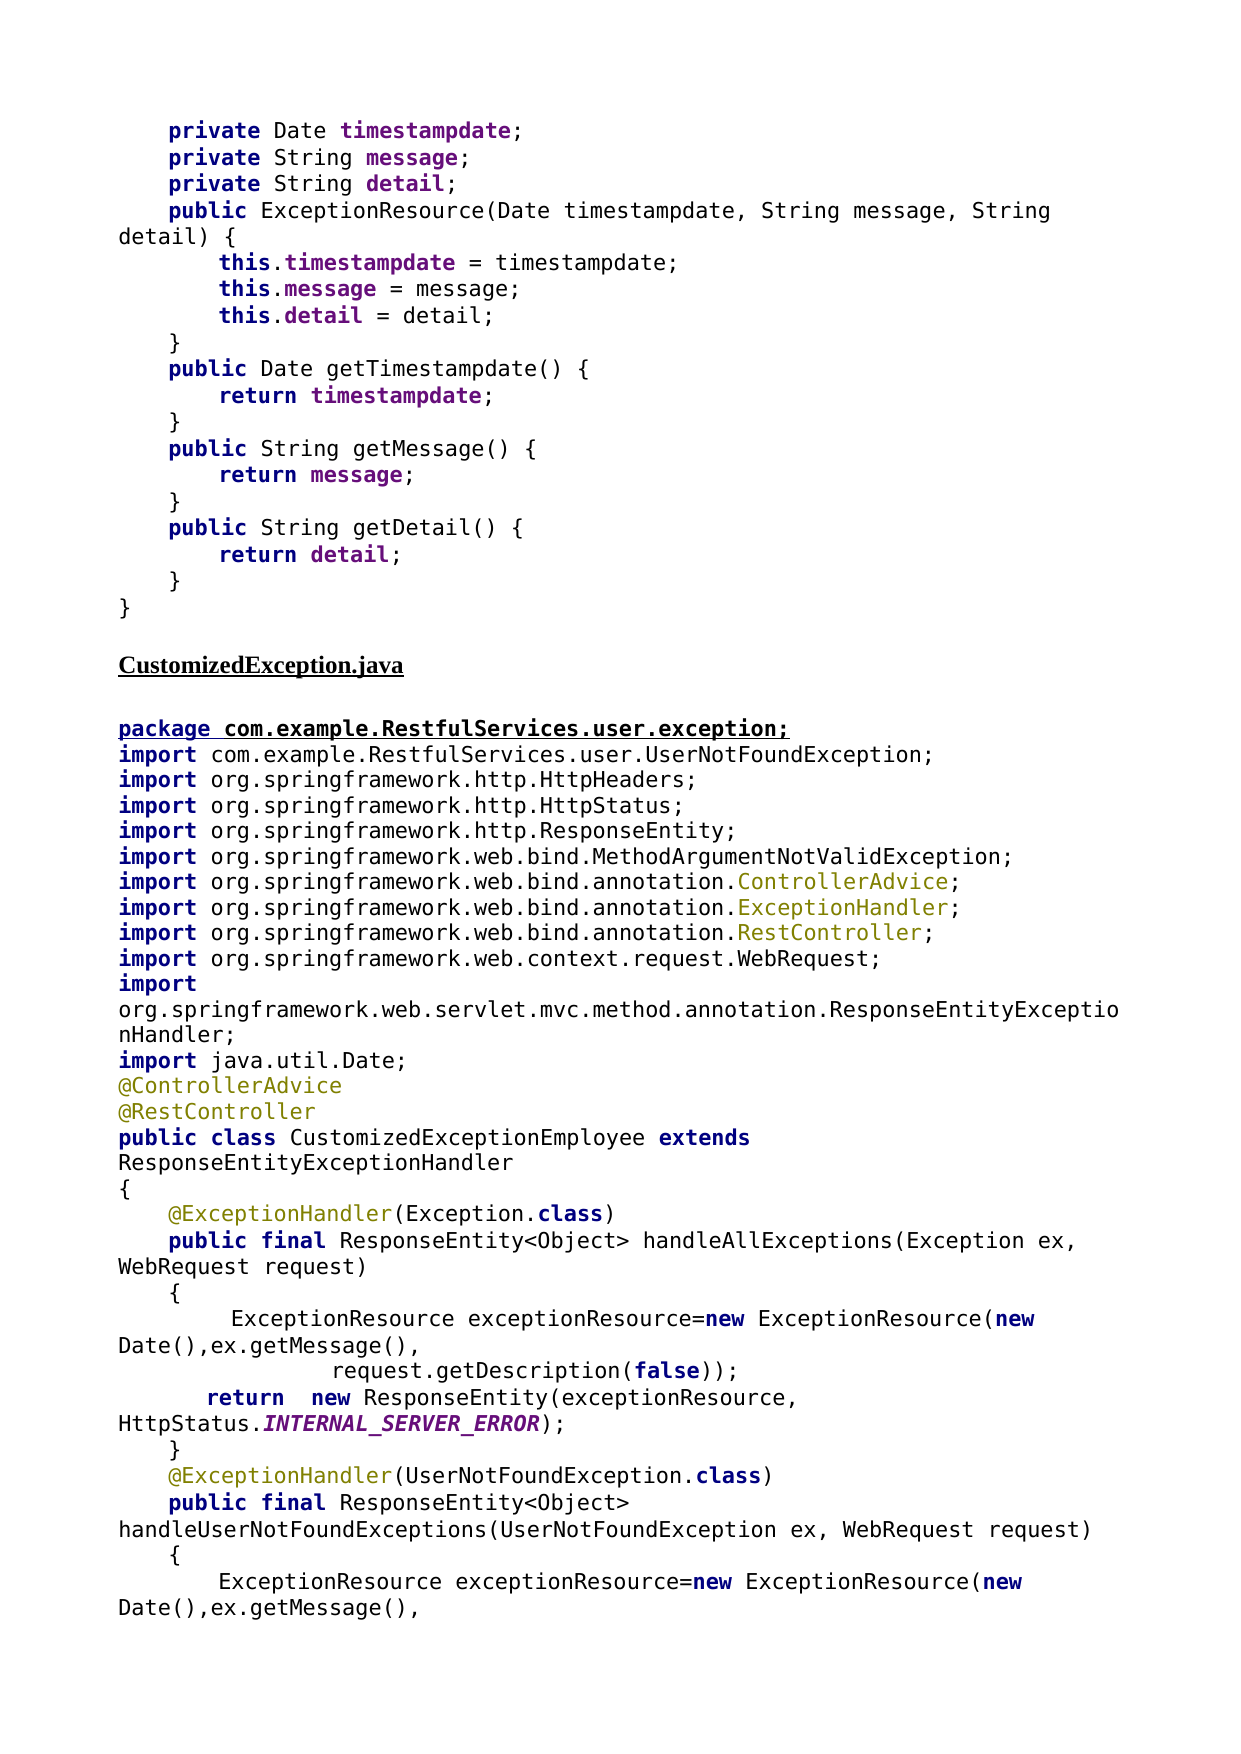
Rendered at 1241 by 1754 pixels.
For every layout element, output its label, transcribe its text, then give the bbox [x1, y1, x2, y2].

text this.message = message; [118, 276, 1122, 303]
text } [118, 409, 1122, 436]
text import org.springframework.web.context.request.WebRequest; [118, 946, 1122, 971]
text private Date timestampdate; [118, 118, 1122, 145]
text import org.springframework.web.bind.annotation.ControllerAdvice; [118, 869, 1122, 895]
text public String getDetail() { [118, 516, 1122, 542]
text package com.example.RestfulServices.user.exception; [118, 716, 1122, 742]
text import org.springframework.web.bind.annotation.ExceptionHandler; [118, 895, 1122, 920]
text ExceptionResource exceptionResource=new ExceptionResource(new Date(),ex.getMessage(), [118, 1569, 1122, 1621]
text import java.util.Date; [118, 1048, 1122, 1073]
text public ExceptionResource(Date timestampdate, String message, String detail) { [118, 198, 1122, 250]
text { [118, 1280, 1122, 1306]
text import org.springframework.http.ResponseEntity; [118, 818, 1122, 844]
text ExceptionResource exceptionResource=new ExceptionResource(new Date(),ex.getMessage(), [118, 1306, 1122, 1358]
text import com.example.RestfulServices.user.UserNotFoundException; [118, 742, 1122, 767]
text } [118, 489, 1122, 516]
text public Date getTimestampdate() { [118, 356, 1122, 383]
text { [118, 1176, 1122, 1201]
text public String getMessage() { [118, 436, 1122, 462]
text } [118, 569, 1122, 595]
text return detail; [118, 542, 1122, 569]
text import org.springframework.web.servlet.mvc.method.annotation.ResponseEntityExceptionHandler; [118, 971, 1122, 1048]
text this.detail = detail; [118, 303, 1122, 329]
text @ExceptionHandler(Exception.class) [118, 1201, 1122, 1228]
text return new ResponseEntity(exceptionResource, HttpStatus.INTERNAL_SERVER_ERROR); [118, 1385, 1122, 1437]
text private String detail; [118, 171, 1122, 198]
text { [118, 1542, 1122, 1569]
text import org.springframework.web.bind.annotation.RestController; [118, 920, 1122, 946]
text } [118, 1437, 1122, 1464]
text public class CustomizedExceptionEmployee extends ResponseEntityExceptionHandler [118, 1124, 1122, 1176]
text public final ResponseEntity<Object> handleUserNotFoundExceptions(UserNotFoundException ex, WebRequest request) [118, 1490, 1122, 1542]
text return message; [118, 462, 1122, 489]
text import org.springframework.http.HttpStatus; [118, 793, 1122, 818]
text } [118, 329, 1122, 356]
text @ExceptionHandler(UserNotFoundException.class) [118, 1464, 1122, 1490]
text import org.springframework.http.HttpHeaders; [118, 767, 1122, 793]
text request.getDescription(false)); [118, 1358, 1122, 1385]
text public final ResponseEntity<Object> handleAllExceptions(Exception ex, WebRequest request) [118, 1228, 1122, 1280]
text import org.springframework.web.bind.MethodArgumentNotValidException; [118, 844, 1122, 869]
text return timestampdate; [118, 383, 1122, 409]
text @ControllerAdvice [118, 1073, 1122, 1099]
text this.timestampdate = timestampdate; [118, 250, 1122, 276]
text @RestController [118, 1099, 1122, 1124]
text CustomizedException.java [118, 650, 1122, 679]
text private String message; [118, 145, 1122, 171]
text } [118, 595, 1122, 621]
